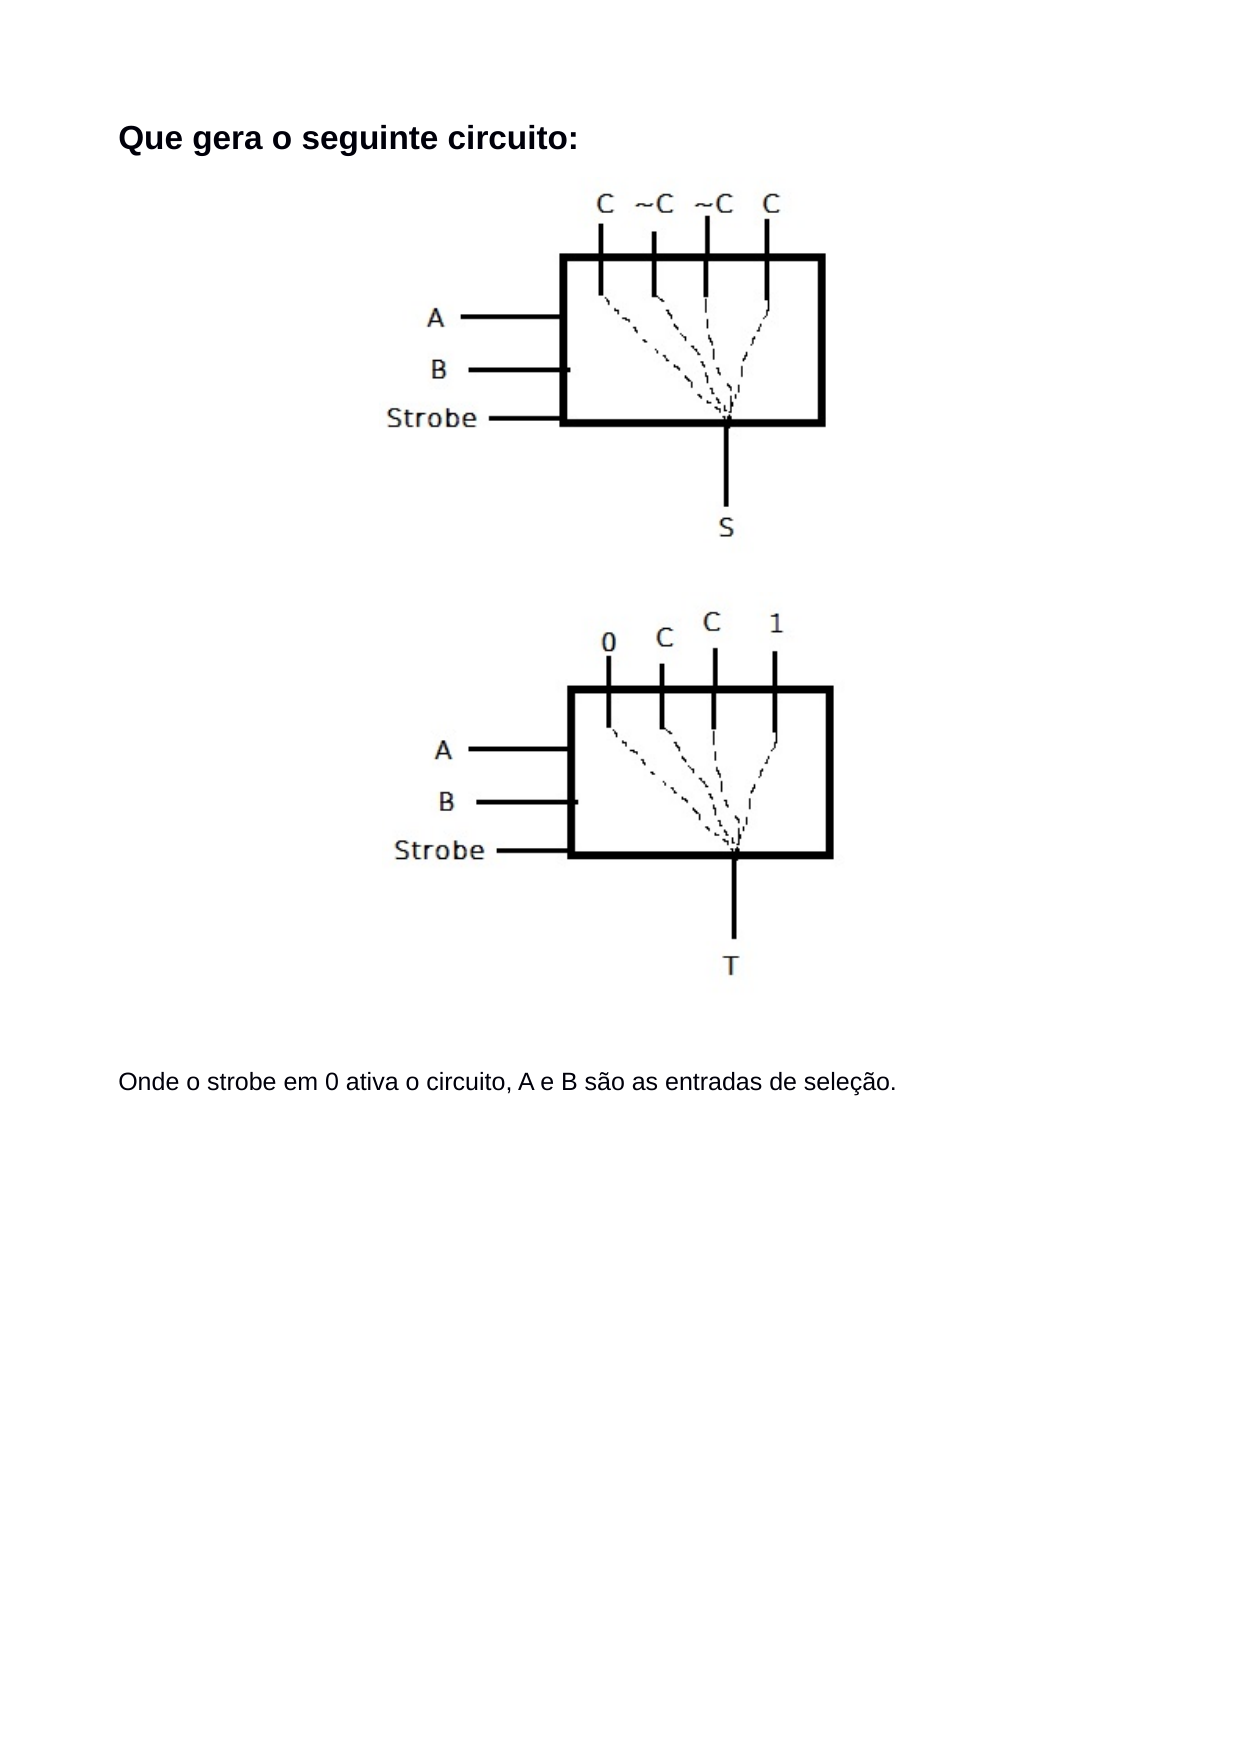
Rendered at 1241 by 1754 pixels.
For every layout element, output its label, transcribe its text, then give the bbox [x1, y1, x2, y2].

picture [381, 592, 859, 1005]
text Que gera o seguinte circuito: [118, 118, 1122, 157]
text Onde o strobe em 0 ativa o circuito, A e B são as entradas de seleção. [118, 1066, 1122, 1095]
picture [378, 177, 862, 568]
